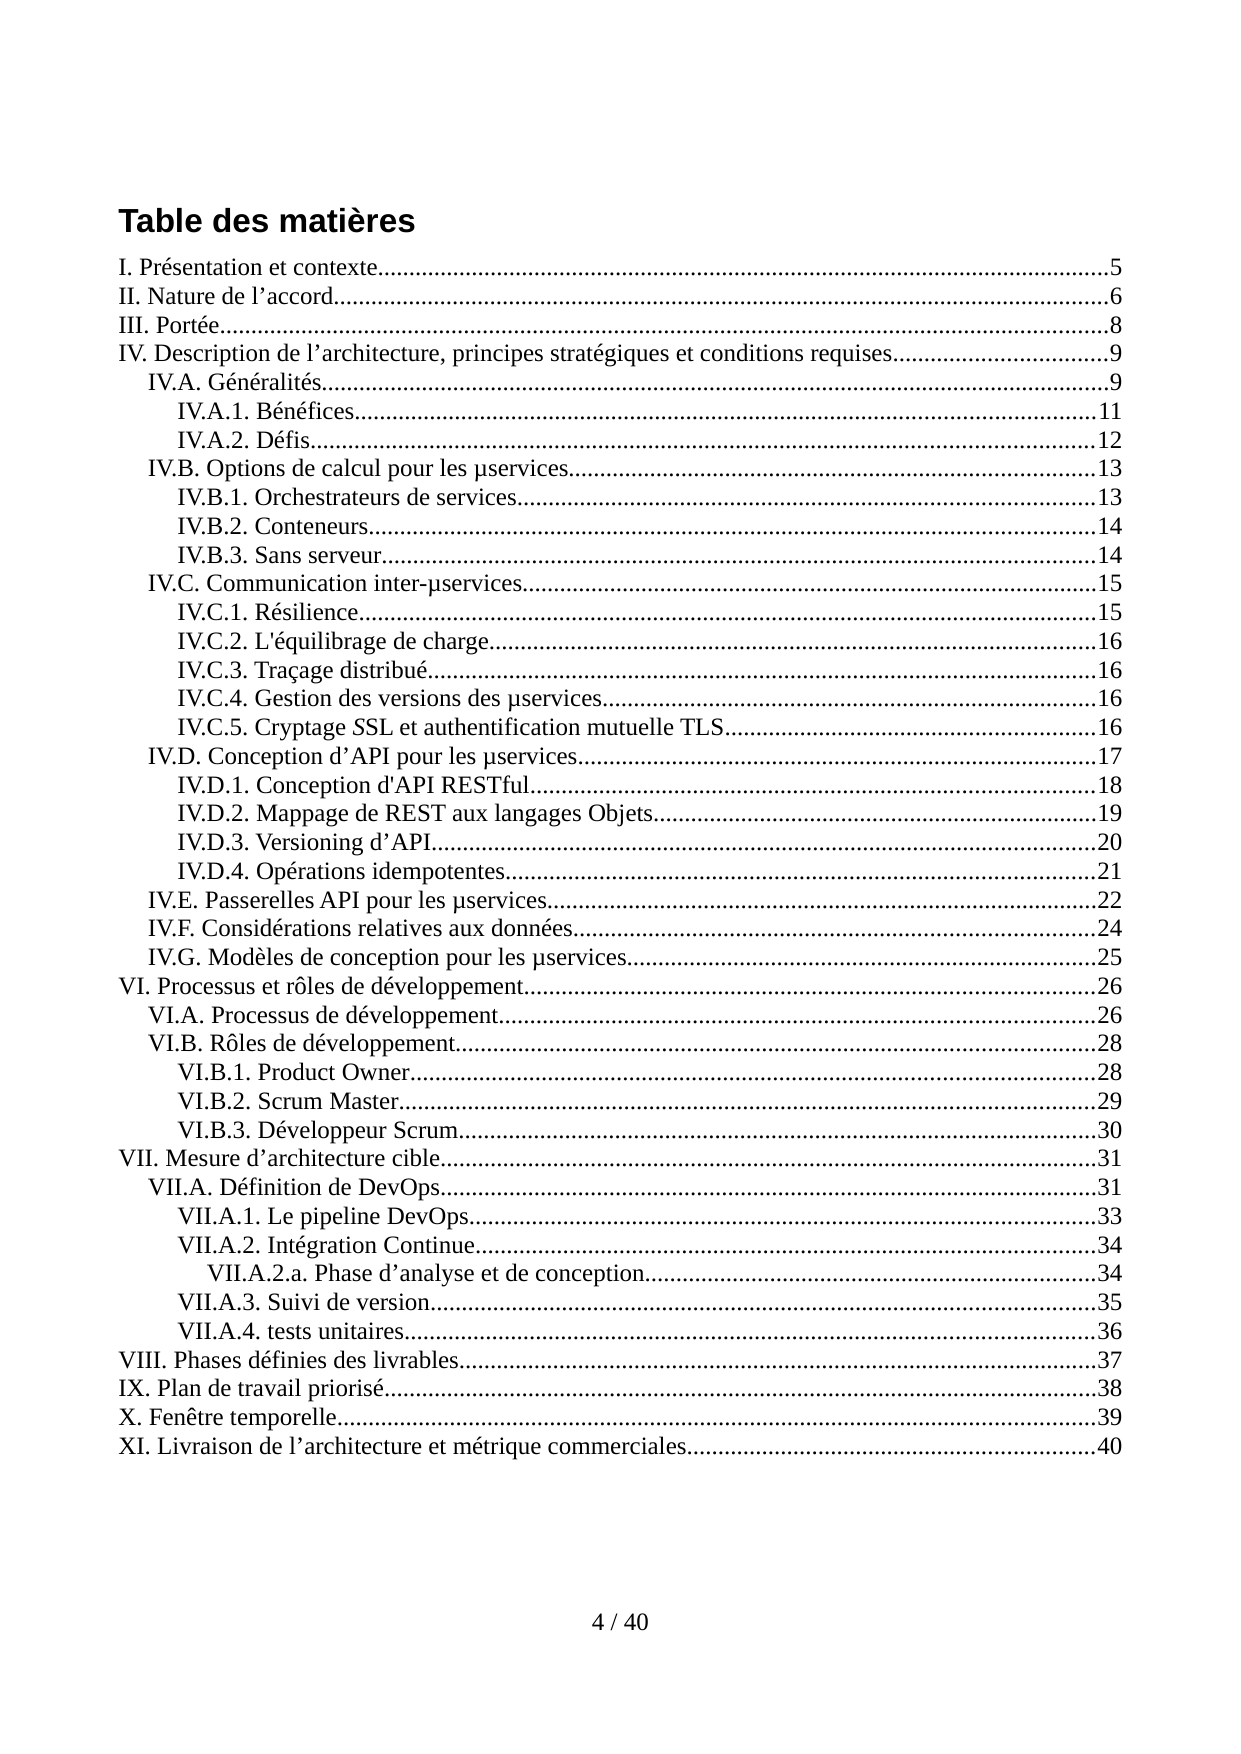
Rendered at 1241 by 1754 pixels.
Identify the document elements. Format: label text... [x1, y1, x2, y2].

text I. Présentation et contexte 5 [118, 252, 1122, 281]
text IV.D.2. Mappage de REST aux langages Objets 19 [177, 798, 1122, 827]
text IV.A.2. Défis 12 [177, 425, 1122, 453]
text VI.A. Processus de développement 26 [148, 1000, 1122, 1028]
text IV.A. Généralités 9 [148, 367, 1122, 396]
text IV.G. Modèles de conception pour les µservices 25 [148, 942, 1122, 971]
text IV.C.1. Résilience 15 [177, 597, 1122, 626]
text IV.C.4. Gestion des versions des µservices 16 [177, 683, 1122, 712]
text III. Portée 8 [118, 310, 1122, 338]
text IV.C.5. Cryptage SSL et authentification mutuelle TLS 16 [177, 712, 1122, 741]
text II. Nature de l’accord 6 [118, 281, 1122, 310]
text IV.C.2. L'équilibrage de charge 16 [177, 626, 1122, 655]
text IV.B. Options de calcul pour les µservices 13 [148, 453, 1122, 482]
subtitle Table des matières [118, 201, 1122, 240]
text VII.A.2. Intégration Continue 34 [177, 1230, 1122, 1258]
text IV.B.1. Orchestrateurs de services 13 [177, 482, 1122, 511]
text X. Fenêtre temporelle 39 [118, 1402, 1122, 1431]
text IV.E. Passerelles API pour les µservices 22 [148, 885, 1122, 913]
text IV.D.3. Versioning d’API 20 [177, 827, 1122, 856]
text IV.A.1. Bénéfices 11 [177, 396, 1122, 425]
text IV.C. Communication inter-µservices 15 [148, 568, 1122, 597]
text IV.B.3. Sans serveur 14 [177, 540, 1122, 568]
text VII.A.1. Le pipeline DevOps 33 [177, 1201, 1122, 1230]
text VI.B.1. Product Owner 28 [177, 1057, 1122, 1086]
text IV.F. Considérations relatives aux données 24 [148, 913, 1122, 942]
text VI. Processus et rôles de développement 26 [118, 971, 1122, 1000]
text VII.A. Définition de DevOps 31 [148, 1172, 1122, 1201]
text IV.C.3. Traçage distribué 16 [177, 655, 1122, 683]
text IV.D. Conception d’API pour les µservices 17 [148, 741, 1122, 770]
text IV.D.4. Opérations idempotentes 21 [177, 856, 1122, 885]
text IV.B.2. Conteneurs 14 [177, 511, 1122, 540]
text VI.B.3. Développeur Scrum 30 [177, 1115, 1122, 1143]
text IX. Plan de travail priorisé 38 [118, 1373, 1122, 1402]
text IV.D.1. Conception d'API RESTful 18 [177, 770, 1122, 798]
text VII.A.4. tests unitaires 36 [177, 1316, 1122, 1345]
text XI. Livraison de l’architecture et métrique commerciales 40 [118, 1431, 1122, 1460]
text VI.B.2. Scrum Master 29 [177, 1086, 1122, 1115]
text IV. Description de l’architecture, principes stratégiques et conditions requises 9 [118, 338, 1122, 367]
text VI.B. Rôles de développement 28 [148, 1028, 1122, 1057]
text VII. Mesure d’architecture cible 31 [118, 1143, 1122, 1172]
text VIII. Phases définies des livrables 37 [118, 1345, 1122, 1373]
text VII.A.3. Suivi de version 35 [177, 1287, 1122, 1316]
text VII.A.2.a. Phase d’analyse et de conception 34 [207, 1258, 1122, 1287]
